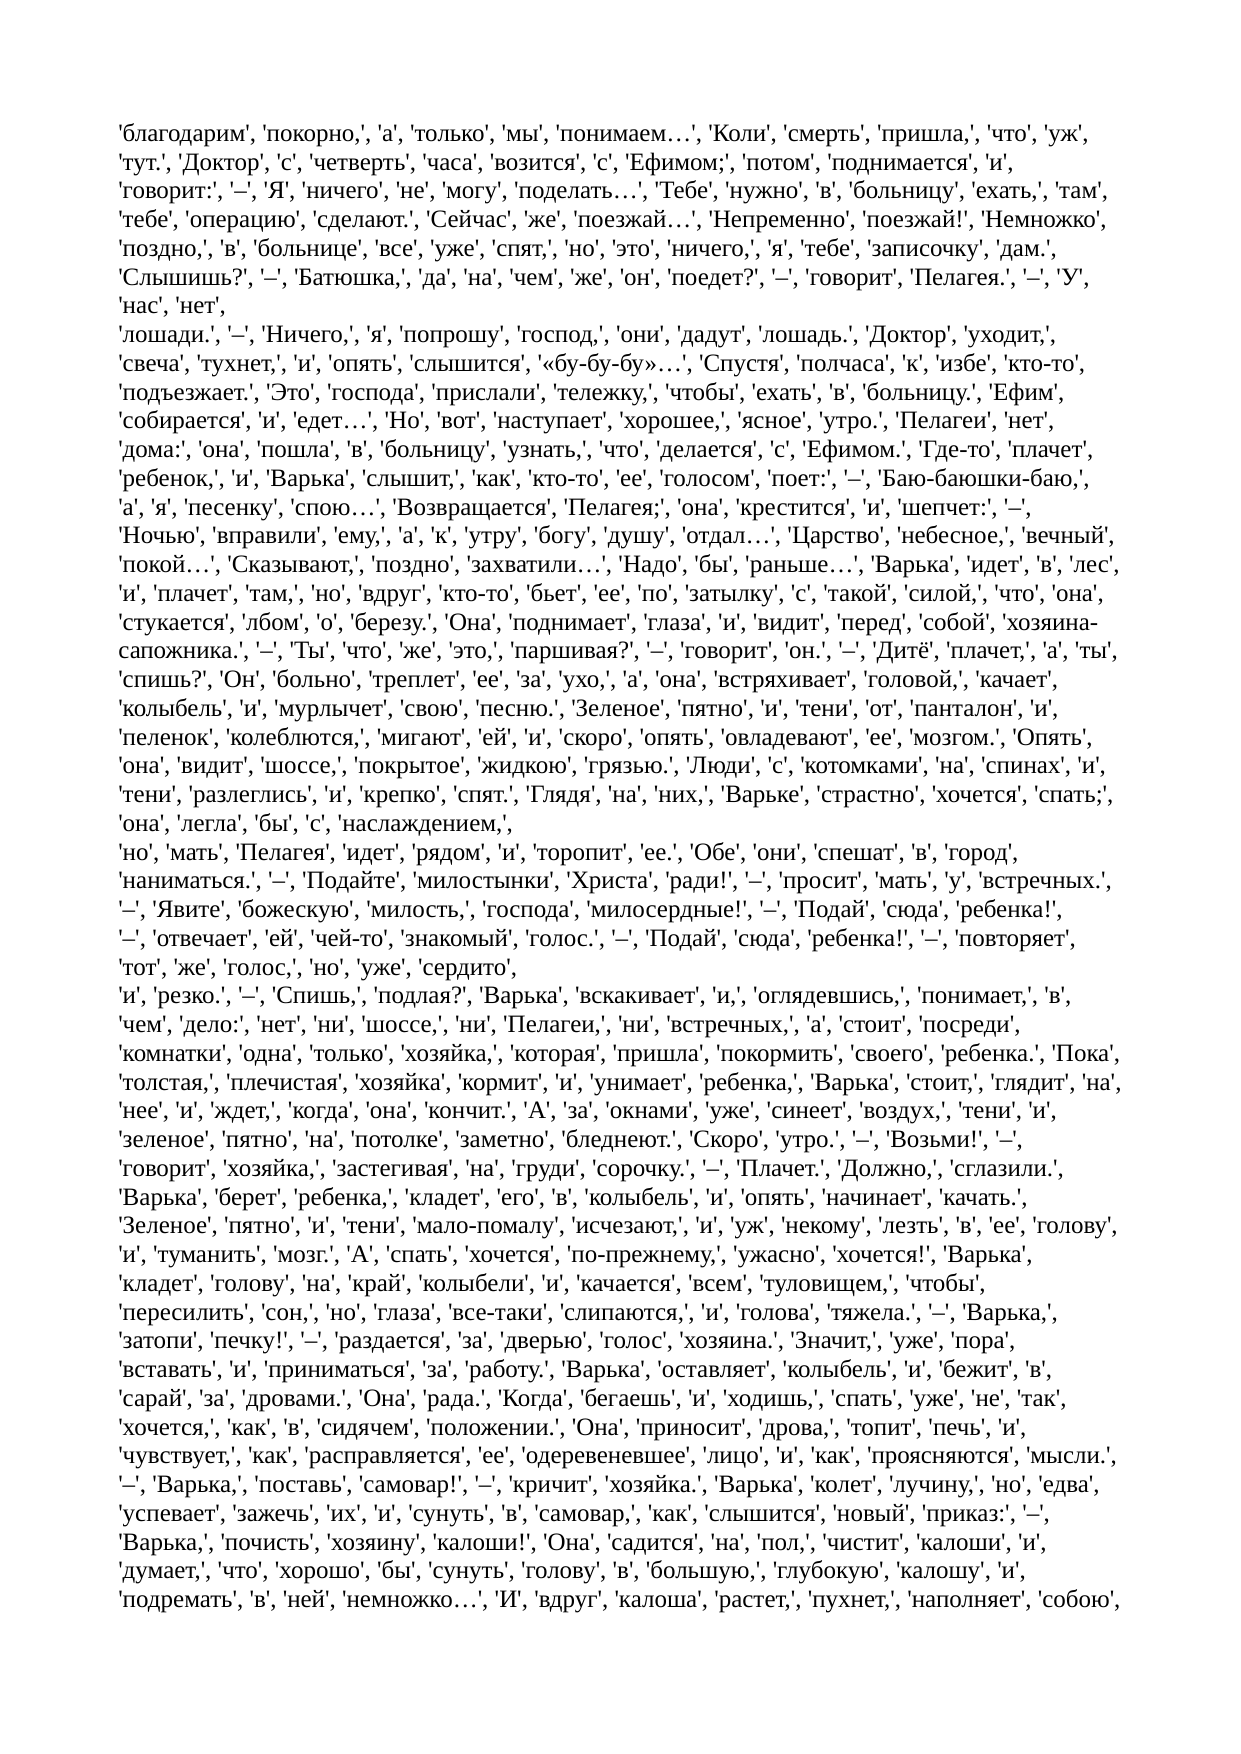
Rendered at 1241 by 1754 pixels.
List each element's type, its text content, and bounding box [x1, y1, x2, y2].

text '–', 'отвечает', 'ей', 'чей-то', 'знакомый', 'голос.', '–', 'Подай', 'сюда', 'ребенка!', '–', 'повторяет', 'тот', 'же', 'голос,', 'но', 'уже', 'сердито', [118, 923, 1122, 981]
text 'лошади.', '–', 'Ничего,', 'я', 'попрошу', 'господ,', 'они', 'дадут', 'лошадь.', 'Доктор', 'уходит,', 'свеча', 'тухнет,', 'и', 'опять', 'слышится', '«бу-бу-бу»…', 'Спустя', 'полчаса', 'к', 'избе', 'кто-то', 'подъезжает.', 'Это', 'господа', 'прислали', 'тележку,', 'чтобы', 'ехать', 'в', 'больницу.', 'Ефим', [118, 319, 1122, 406]
text 'собирается', 'и', 'едет…', 'Но', 'вот', 'наступает', 'хорошее,', 'ясное', 'утро.', 'Пелагеи', 'нет', 'дома:', 'она', 'пошла', 'в', 'больницу', 'узнать,', 'что', 'делается', 'с', 'Ефимом.', 'Где-то', 'плачет', 'ребенок,', 'и', 'Варька', 'слышит,', 'как', 'кто-то', 'ее', 'голосом', 'поет:', '–', 'Баю-баюшки-баю,', 'а', 'я', 'песенку', 'спою…', 'Возвращается', 'Пелагея;', 'она', 'крестится', 'и', 'шепчет:', '–', 'Ночью', 'вправили', 'ему,', 'а', 'к', 'утру', 'богу', 'душу', 'отдал…', 'Царство', 'небесное,', 'вечный', 'покой…', 'Сказывают,', 'поздно', 'захватили…', 'Надо', 'бы', 'раньше…', 'Варька', 'идет', 'в', 'лес', 'и', 'плачет', 'там,', 'но', 'вдруг', 'кто-то', 'бьет', 'ее', 'по', 'затылку', 'с', 'такой', 'силой,', 'что', 'она', 'стукается', 'лбом', 'о', 'березу.', 'Она', 'поднимает', 'глаза', 'и', 'видит', 'перед', 'собой', 'хозяина-сапожника.', '–', 'Ты', 'что', 'же', 'это,', 'паршивая?', '–', 'говорит', 'он.', '–', 'Дитё', 'плачет,', 'а', 'ты', 'спишь?', 'Он', 'больно', 'треплет', 'ее', 'за', 'ухо,', 'а', 'она', 'встряхивает', 'головой,', 'качает', 'колыбель', 'и', 'мурлычет', 'свою', 'песню.', 'Зеленое', 'пятно', 'и', 'тени', 'от', 'панталон', 'и', 'пеленок', 'колеблются,', 'мигают', 'ей', 'и', 'скоро', 'опять', 'овладевают', 'ее', 'мозгом.', 'Опять', 'она', 'видит', 'шоссе,', 'покрытое', 'жидкою', 'грязью.', 'Люди', 'с', 'котомками', 'на', 'спинах', 'и', 'тени', 'разлеглись', 'и', 'крепко', 'спят.', 'Глядя', 'на', 'них,', 'Варьке', 'страстно', 'хочется', 'спать;', 'она', 'легла', 'бы', 'с', 'наслаждением,', [118, 406, 1122, 837]
text 'и', 'резко.', '–', 'Спишь,', 'подлая?', 'Варька', 'вскакивает', 'и,', 'оглядевшись,', 'понимает,', 'в', 'чем', 'дело:', 'нет', 'ни', 'шоссе,', 'ни', 'Пелагеи,', 'ни', 'встречных,', 'а', 'стоит', 'посреди', 'комнатки', 'одна', 'только', 'хозяйка,', 'которая', 'пришла', 'покормить', 'своего', 'ребенка.', 'Пока', 'толстая,', 'плечистая', 'хозяйка', 'кормит', 'и', 'унимает', 'ребенка,', 'Варька', 'стоит,', 'глядит', 'на', 'нее', 'и', 'ждет,', 'когда', 'она', 'кончит.', 'А', 'за', 'окнами', 'уже', 'синеет', 'воздух,', 'тени', 'и', 'зеленое', 'пятно', 'на', 'потолке', 'заметно', 'бледнеют.', 'Скоро', 'утро.', '–', 'Возьми!', '–', 'говорит', 'хозяйка,', 'застегивая', 'на', 'груди', 'сорочку.', '–', 'Плачет.', 'Должно,', 'сглазили.', 'Варька', 'берет', 'ребенка,', 'кладет', 'его', 'в', 'колыбель', 'и', 'опять', 'начинает', 'качать.', 'Зеленое', 'пятно', 'и', 'тени', 'мало-помалу', 'исчезают,', 'и', 'уж', 'некому', 'лезть', 'в', 'ее', 'голову', 'и', 'туманить', 'мозг.', 'А', 'спать', 'хочется', 'по-прежнему,', 'ужасно', 'хочется!', 'Варька', 'кладет', 'голову', 'на', 'край', 'колыбели', 'и', 'качается', 'всем', 'туловищем,', 'чтобы', 'пересилить', 'сон,', 'но', 'глаза', 'все-таки', 'слипаются,', 'и', 'голова', 'тяжела.', '–', 'Варька,', 'затопи', 'печку!', '–', 'раздается', 'за', 'дверью', 'голос', 'хозяина.', 'Значит,', 'уже', 'пора', 'вставать', 'и', 'приниматься', 'за', 'работу.', 'Варька', 'оставляет', 'колыбель', 'и', 'бежит', 'в', 'сарай', 'за', 'дровами.', 'Она', 'рада.', 'Когда', 'бегаешь', 'и', 'ходишь,', 'спать', 'уже', 'не', 'так', 'хочется,', 'как', 'в', 'сидячем', 'положении.', 'Она', 'приносит', 'дрова,', 'топит', 'печь', 'и', 'чувствует,', 'как', 'расправляется', 'ее', 'одеревеневшее', 'лицо', 'и', 'как', 'проясняются', 'мысли.', '–', 'Варька,', 'поставь', 'самовар!', '–', 'кричит', 'хозяйка.', 'Варька', 'колет', 'лучину,', 'но', 'едва', 'успевает', 'зажечь', 'их', 'и', 'сунуть', 'в', 'самовар,', 'как', 'слышится', 'новый', 'приказ:', '–', 'Варька,', 'почисть', 'хозяину', 'калоши!', 'Она', 'садится', 'на', 'пол,', 'чистит', 'калоши', 'и', 'думает,', 'что', 'хорошо', 'бы', 'сунуть', 'голову', 'в', 'большую,', 'глубокую', 'калошу', 'и', 'подремать', 'в', 'ней', 'немножко…', 'И', 'вдруг', 'калоша', 'растет,', 'пухнет,', 'наполняет', 'собою', [118, 981, 1122, 1613]
text 'благодарим', 'покорно,', 'а', 'только', 'мы', 'понимаем…', 'Коли', 'смерть', 'пришла,', 'что', 'уж', 'тут.', 'Доктор', 'с', 'четверть', 'часа', 'возится', 'с', 'Ефимом;', 'потом', 'поднимается', 'и', 'говорит:', '–', 'Я', 'ничего', 'не', 'могу', 'поделать…', 'Тебе', 'нужно', 'в', 'больницу', 'ехать,', 'там', 'тебе', 'операцию', 'сделают.', 'Сейчас', 'же', 'поезжай…', 'Непременно', 'поезжай!', 'Немножко', 'поздно,', 'в', 'больнице', 'все', 'уже', 'спят,', 'но', 'это', 'ничего,', 'я', 'тебе', 'записочку', 'дам.', 'Слышишь?', '–', 'Батюшка,', 'да', 'на', 'чем', 'же', 'он', 'поедет?', '–', 'говорит', 'Пелагея.', '–', 'У', 'нас', 'нет', [118, 118, 1122, 319]
text 'но', 'мать', 'Пелагея', 'идет', 'рядом', 'и', 'торопит', 'ее.', 'Обе', 'они', 'спешат', 'в', 'город', 'наниматься.', '–', 'Подайте', 'милостынки', 'Христа', 'ради!', '–', 'просит', 'мать', 'у', 'встречных.', '–', 'Явите', 'божескую', 'милость,', 'господа', 'милосердные!', '–', 'Подай', 'сюда', 'ребенка!', [118, 837, 1122, 923]
